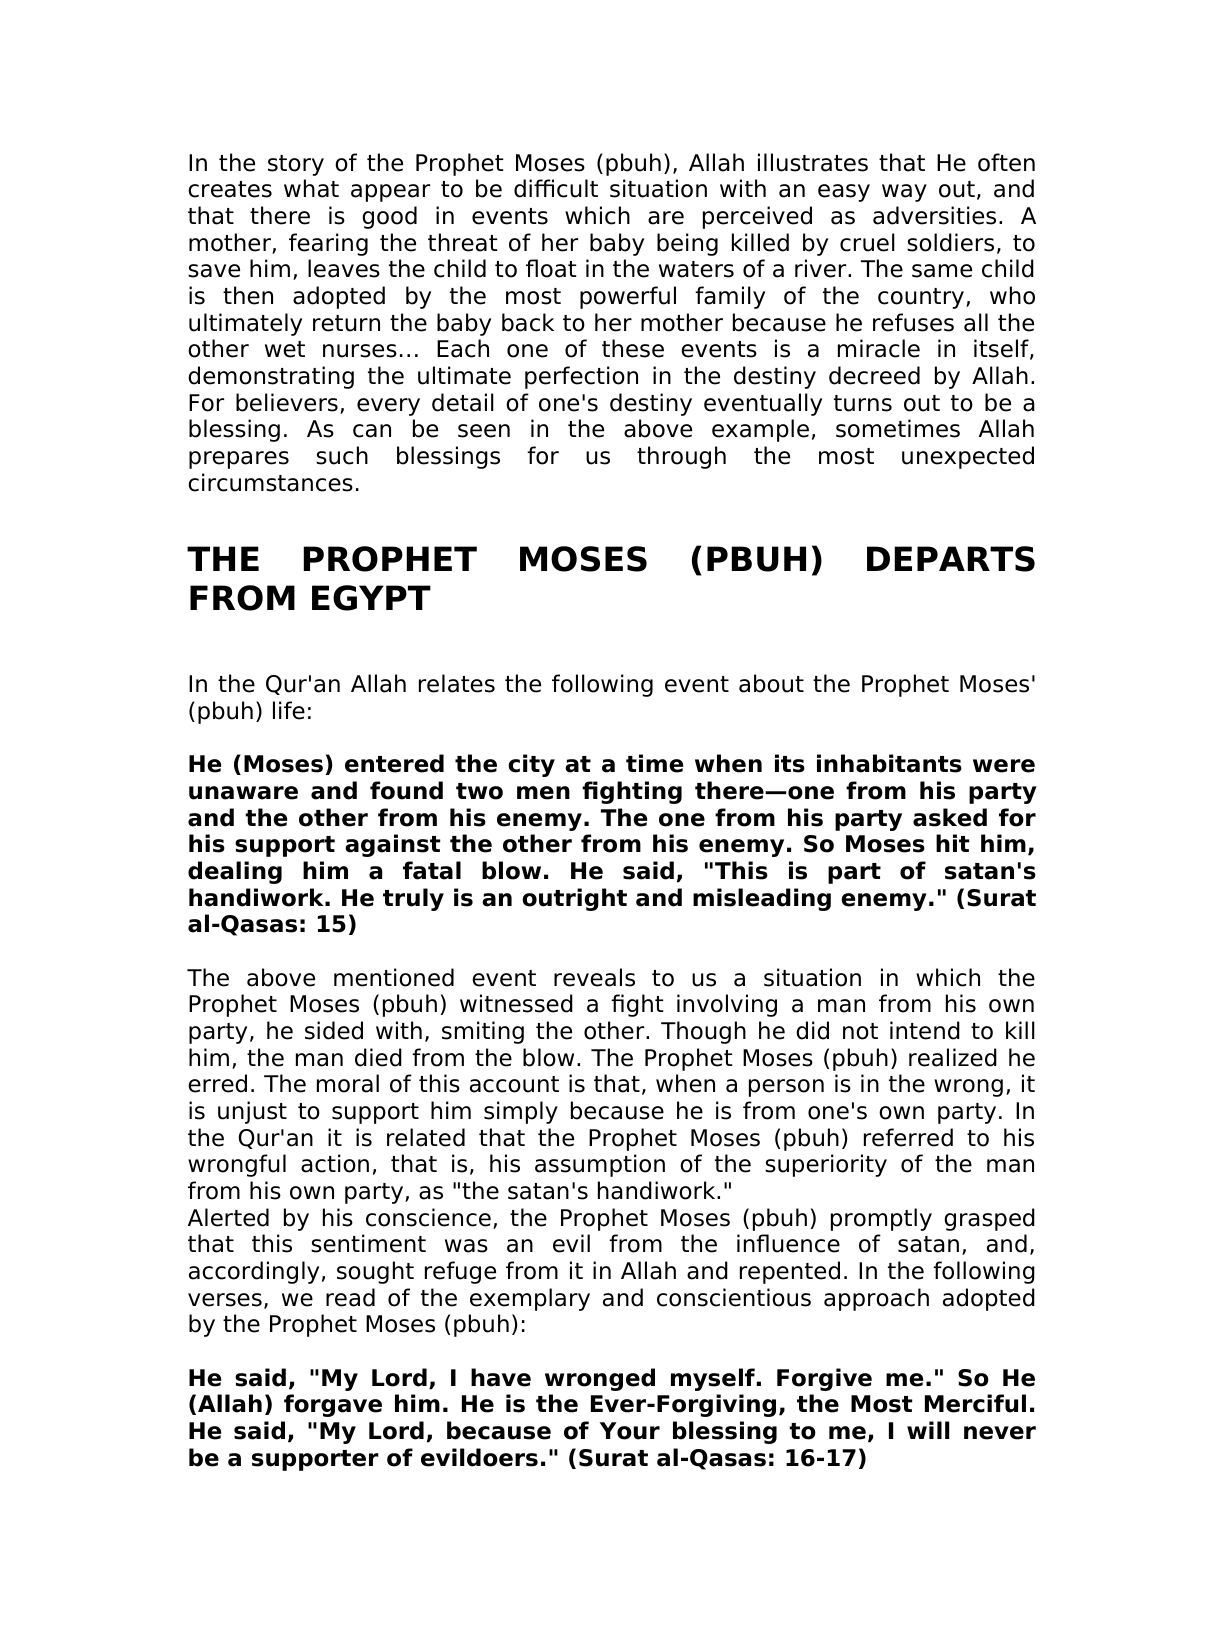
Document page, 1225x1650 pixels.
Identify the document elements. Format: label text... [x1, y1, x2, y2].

text In the Qur'an Allah relates the following event about the Prophet Moses' (pbuh) life: [187, 671, 1037, 725]
text He (Moses) entered the city at a time when its inhabitants were unaware and found two men fighting there—one from his party and the other from his enemy. The one from his party asked for his support against the other from his enemy. So Moses hit him, dealing him a fatal blow. He said, "This is part of satan's handiwork. He truly is an outright and misleading enemy." (Surat al-Qasas: 15) [187, 751, 1037, 938]
text The above mentioned event reveals to us a situation in which the Prophet Moses (pbuh) witnessed a fight involving a man from his own party, he sided with, smiting the other. Though he did not intend to kill him, the man died from the blow. The Prophet Moses (pbuh) realized he erred. The moral of this account is that, when a person is in the wrong, it is unjust to support him simply because he is from one's own party. In the Qur'an it is related that the Prophet Moses (pbuh) referred to his wrongful action, that is, his assumption of the superiority of the man from his own party, as "the satan's handiwork." [187, 965, 1037, 1205]
text THE PROPHET MOSES (PBUH) DEPARTS FROM EGYPT [187, 540, 1037, 618]
text Alerted by his conscience, the Prophet Moses (pbuh) promptly grasped that this sentiment was an evil from the influence of satan, and, accordingly, sought refuge from it in Allah and repented. In the following verses, we read of the exemplary and conscientious approach adopted by the Prophet Moses (pbuh): [187, 1205, 1037, 1338]
text He said, "My Lord, I have wronged myself. Forgive me." So He (Allah) forgave him. He is the Ever-Forgiving, the Most Merciful. He said, "My Lord, because of Your blessing to me, I will never be a supporter of evildoers." (Surat al-Qasas: 16-17) [187, 1365, 1037, 1471]
text In the story of the Prophet Moses (pbuh), Allah illustrates that He often creates what appear to be difficult situation with an easy way out, and that there is good in events which are perceived as adversities. A mother, fearing the threat of her baby being killed by cruel soldiers, to save him, leaves the child to float in the waters of a river. The same child is then adopted by the most powerful family of the country, who ultimately return the baby back to her mother because he refuses all the other wet nurses… Each one of these events is a miracle in itself, demonstrating the ultimate perfection in the destiny decreed by Allah. For believers, every detail of one's destiny eventually turns out to be a blessing. As can be seen in the above example, sometimes Allah prepares such blessings for us through the most unexpected circumstances. [187, 150, 1037, 497]
